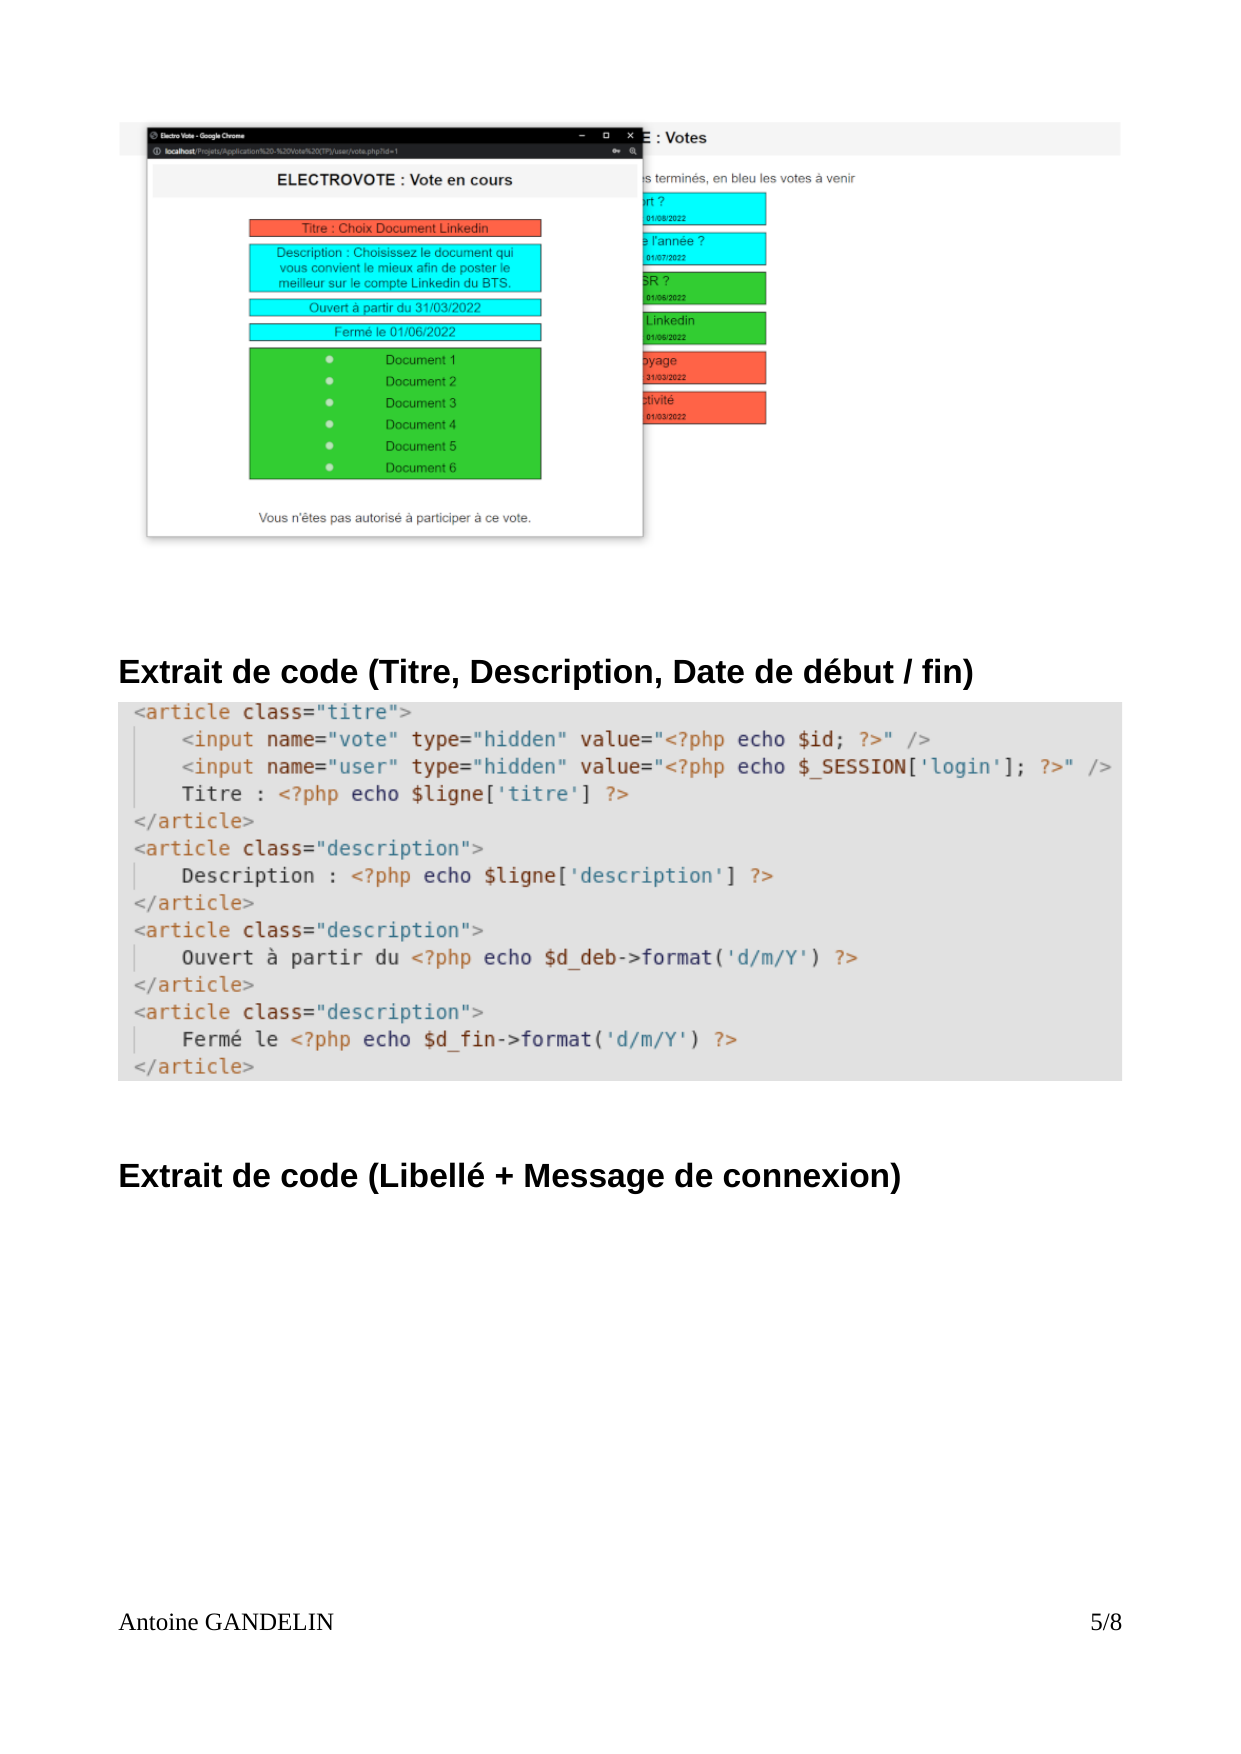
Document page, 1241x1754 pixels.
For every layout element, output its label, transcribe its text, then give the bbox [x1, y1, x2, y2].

picture [118, 702, 1123, 1081]
subtitle Extrait de code (Libellé + Message de connexion) [118, 1156, 1122, 1194]
subtitle Extrait de code (Titre, Description, Date de début / fin) [118, 651, 1122, 690]
picture [118, 118, 1123, 576]
